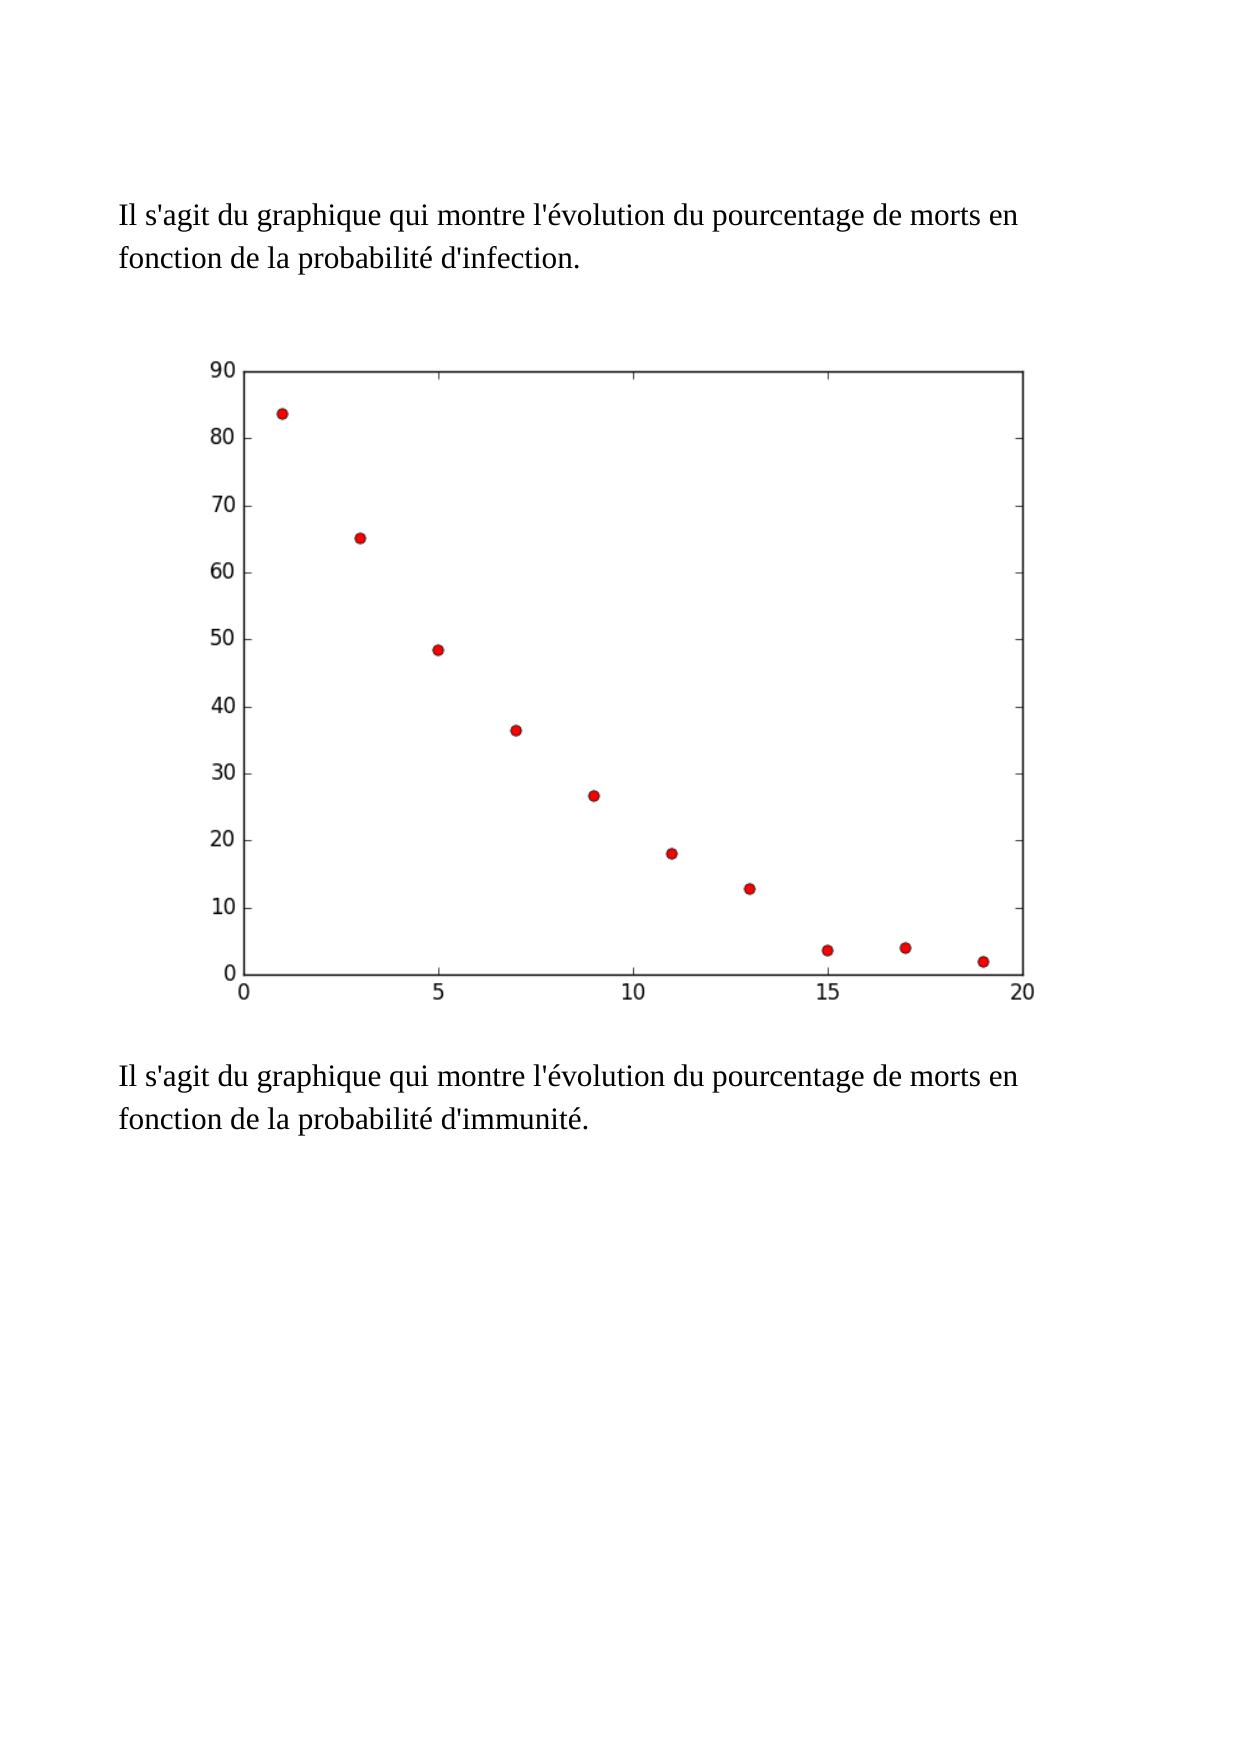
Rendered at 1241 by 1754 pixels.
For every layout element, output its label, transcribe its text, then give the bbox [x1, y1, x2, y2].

text Il s'agit du graphique qui montre l'évolution du pourcentage de morts en fonction de la probabilité d'infection. [118, 196, 1122, 275]
text Il s'agit du graphique qui montre l'évolution du pourcentage de morts en fonction de la probabilité d'immunité. [118, 1050, 1122, 1136]
